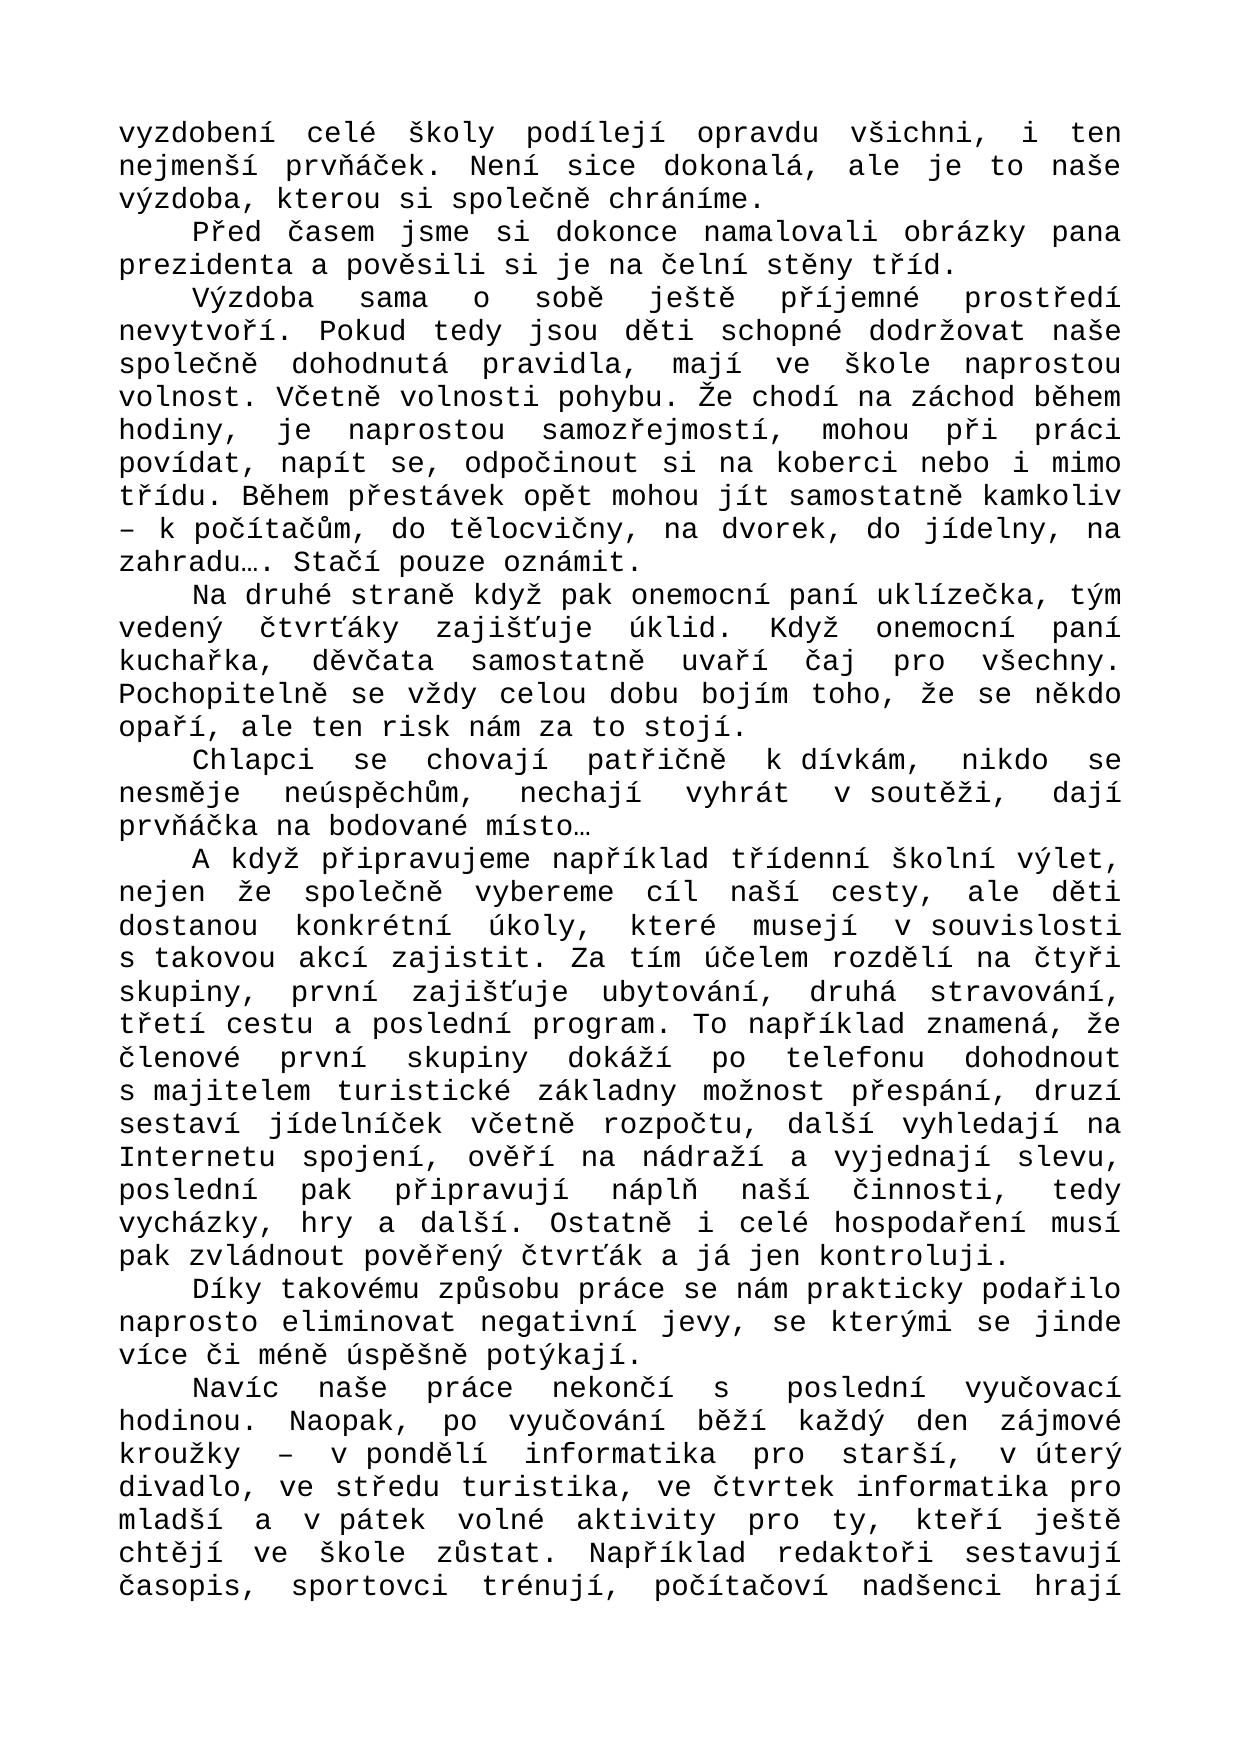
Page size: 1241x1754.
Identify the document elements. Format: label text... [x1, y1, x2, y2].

text Před časem jsme si dokonce namalovali obrázky pana prezidenta a pověsili si je na čelní stěny tříd. [118, 217, 1122, 283]
text Na druhé straně když pak onemocní paní uklízečka, tým vedený čtvrťáky zajišťuje úklid. Když onemocní paní kuchařka, děvčata samostatně uvaří čaj pro všechny. Pochopitelně se vždy celou dobu bojím toho, že se někdo opaří, ale ten risk nám za to stojí. [118, 580, 1122, 746]
text Výzdoba sama o sobě ještě příjemné prostředí nevytvoří. Pokud tedy jsou děti schopné dodržovat naše společně dohodnutá pravidla, mají ve škole naprostou volnost. Včetně volnosti pohybu. Že chodí na záchod během hodiny, je naprostou samozřejmostí, mohou při práci povídat, napít se, odpočinout si na koberci nebo i mimo třídu. Během přestávek opět mohou jít samostatně kamkoliv – k počítačům, do tělocvičny, na dvorek, do jídelny, na zahradu…. Stačí pouze oznámit. [118, 283, 1122, 580]
text Chlapci se chovají patřičně k dívkám, nikdo se nesměje neúspěchům, nechají vyhrát v soutěži, dají prvňáčka na bodované místo… [118, 746, 1122, 844]
text Díky takovému způsobu práce se nám prakticky podařilo naprosto eliminovat negativní jevy, se kterými se jinde více či méně úspěšně potýkají. [118, 1274, 1122, 1373]
text vyzdobení celé školy podílejí opravdu všichni, i ten nejmenší prvňáček. Není sice dokonalá, ale je to naše výzdoba, kterou si společně chráníme. [118, 118, 1122, 217]
text A když připravujeme například třídenní školní výlet, nejen že společně vybereme cíl naší cesty, ale děti dostanou konkrétní úkoly, které musejí v souvislosti s takovou akcí zajistit. Za tím účelem rozdělí na čtyři skupiny, první zajišťuje ubytování, druhá stravování, třetí cestu a poslední program. To například znamená, že členové první skupiny dokáží po telefonu dohodnout s majitelem turistické základny možnost přespání, druzí sestaví jídelníček včetně rozpočtu, další vyhledají na Internetu spojení, ověří na nádraží a vyjednají slevu, poslední pak připravují náplň naší činnosti, tedy vycházky, hry a další. Ostatně i celé hospodaření musí pak zvládnout pověřený čtvrťák a já jen kontroluji. [118, 844, 1122, 1274]
text Navíc naše práce nekončí s poslední vyučovací hodinou. Naopak, po vyučování běží každý den zájmové kroužky – v pondělí informatika pro starší, v úterý divadlo, ve středu turistika, ve čtvrtek informatika pro mladší a v pátek volné aktivity pro ty, kteří ještě chtějí ve škole zůstat. Například redaktoři sestavují časopis, sportovci trénují, počítačoví nadšenci hrají [118, 1373, 1122, 1604]
